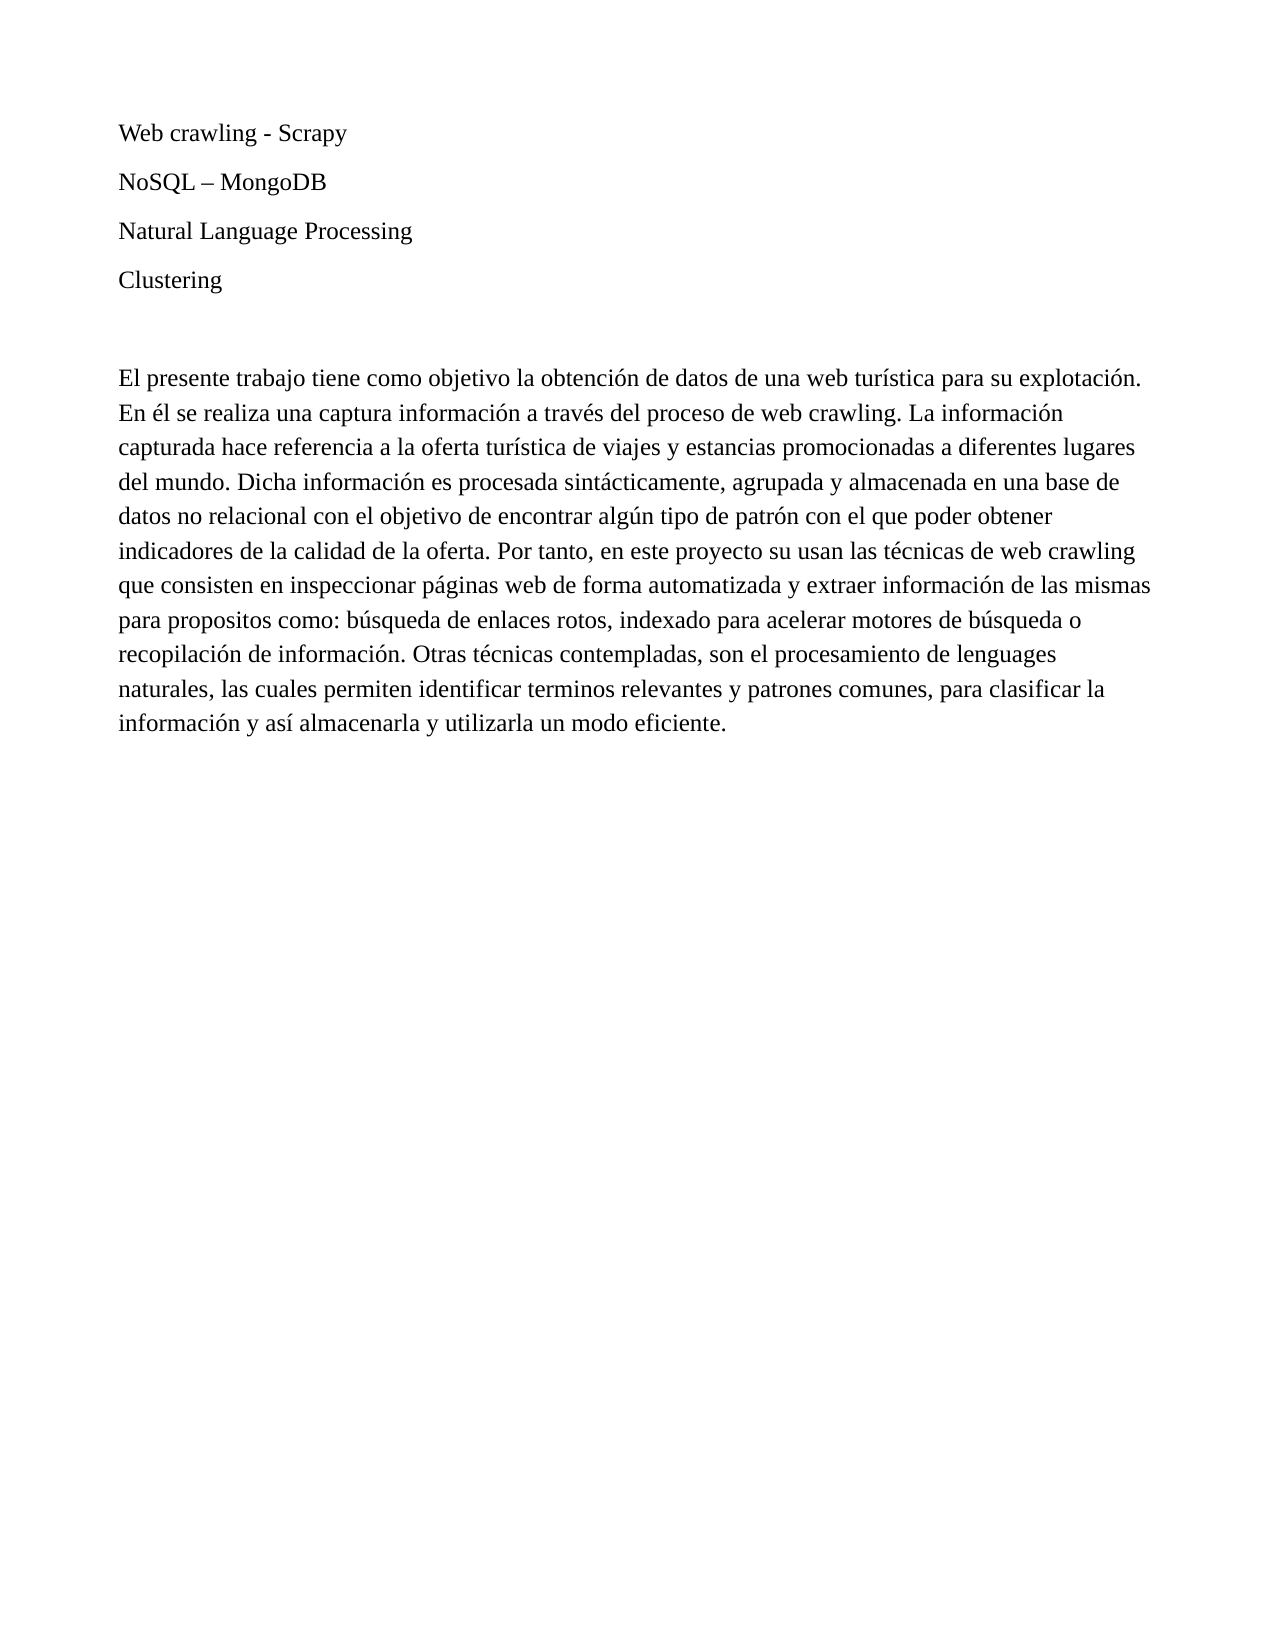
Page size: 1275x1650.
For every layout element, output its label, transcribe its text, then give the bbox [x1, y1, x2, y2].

text Natural Language Processing [118, 216, 1157, 245]
text El presente trabajo tiene como objetivo la obtención de datos de una web turística para su explotación. En él se realiza una captura información a través del proceso de web crawling. La información capturada hace referencia a la oferta turística de viajes y estancias promocionadas a diferentes lugares del mundo. Dicha información es procesada sintácticamente, agrupada y almacenada en una base de datos no relacional con el objetivo de encontrar algún tipo de patrón con el que poder obtener indicadores de la calidad de la oferta. Por tanto, en este proyecto su usan las técnicas de web crawling que consisten en inspeccionar páginas web de forma automatizada y extraer información de las mismas para propositos como: búsqueda de enlaces rotos, indexado para acelerar motores de búsqueda o recopilación de información. Otras técnicas contempladas, son el procesamiento de lenguages naturales, las cuales permiten identificar terminos relevantes y patrones comunes, para clasificar la información y así almacenarla y utilizarla un modo eficiente. [118, 363, 1157, 737]
text NoSQL – MongoDB [118, 167, 1157, 196]
text Clustering [118, 265, 1157, 294]
text Web crawling - Scrapy [118, 118, 1157, 147]
